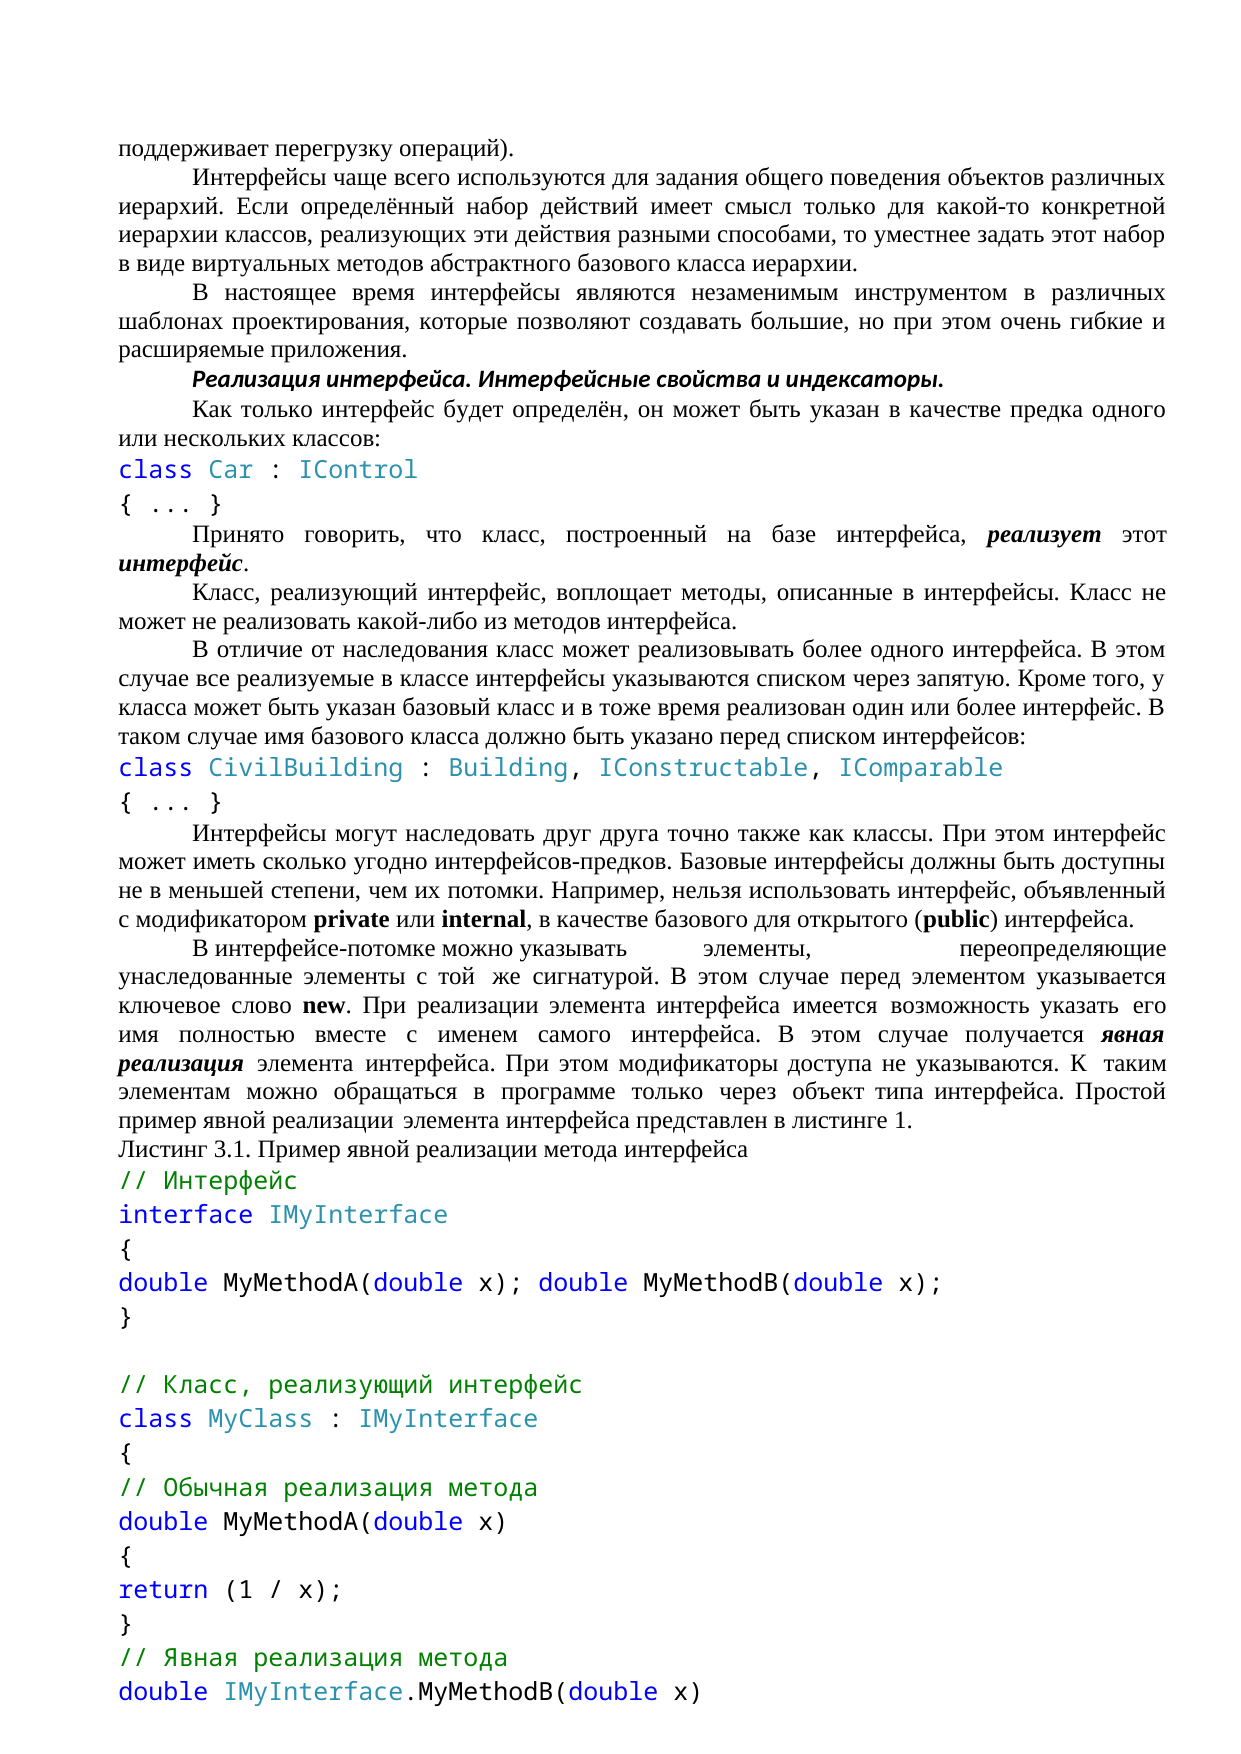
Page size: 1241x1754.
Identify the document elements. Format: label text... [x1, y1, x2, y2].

text class Car : IControl [118, 451, 1167, 485]
text Принято говорить, что класс, построенный на базе интерфейса, реализует этот интерфейс. [118, 519, 1167, 577]
list поддерживает перегрузку операций). [118, 133, 1167, 162]
text interface IMyInterface [118, 1197, 1167, 1231]
text double MyMethodA(double x); double MyMethodB(double x); [118, 1265, 1167, 1299]
text { [118, 1231, 1167, 1265]
text class CivilBuilding : Building, IConstructable, IComparable [118, 749, 1167, 783]
text Как только интерфейс будет определён, он может быть указан в качестве предка одного или нескольких классов: [118, 394, 1167, 451]
text Интерфейсы чаще всего используются для задания общего поведения объектов различных иерархий. Если определённый набор действий имеет смысл только для какой-то конкретной иерархии классов, реализующих эти действия разными способами, то уместнее задать этот набор в виде виртуальных методов абстрактного базового класса иерархии. [118, 162, 1167, 277]
text } [118, 1299, 1167, 1333]
text } [118, 1605, 1167, 1639]
text Класс, реализующий интерфейс, воплощает методы, описанные в интерфейсы. Класс не может не реализовать какой-либо из методов интерфейса. [118, 577, 1167, 634]
text В отличие от наследования класс может реализовывать более одного интерфейса. В этом случае все реализуемые в классе интерфейсы указываются списком через запятую. Кроме того, у класса может быть указан базовый класс и в тоже время реализован один или более интерфейс. В таком случае имя базового класса должно быть указано перед списком интерфейсов: [118, 634, 1167, 749]
text Листинг 3.1. Пример явной реализации метода интерфейса [118, 1134, 1167, 1163]
text // Явная реализация метода [118, 1639, 1167, 1673]
text В настоящее время интерфейсы являются незаменимым инструментом в различных шаблонах проектирования, которые позволяют создавать большие, но при этом очень гибкие и расширяемые приложения. [118, 277, 1167, 363]
text Интерфейсы могут наследовать друг друга точно также как классы. При этом интерфейс может иметь сколько угодно интерфейсов-предков. Базовые интерфейсы должны быть доступны не в меньшей степени, чем их потомки. Например, нельзя использовать интерфейс, объявленный с модификатором private или internal, в качестве базового для открытого (public) интерфейса. [118, 818, 1167, 933]
text { ... } [118, 485, 1167, 519]
text class MyClass : IMyInterface [118, 1401, 1167, 1435]
text double IMyInterface.MyMethodB(double x) [118, 1673, 1167, 1708]
text // Интерфейс [118, 1163, 1167, 1197]
text { ... } [118, 783, 1167, 818]
subtitle Реализация интерфейса. Интерфейсные свойства и индексаторы. [118, 363, 1167, 394]
text { [118, 1537, 1167, 1571]
text double MyMethodA(double x) [118, 1503, 1167, 1537]
text // Класс, реализующий интерфейс [118, 1367, 1167, 1401]
text // Обычная реализация метода [118, 1469, 1167, 1503]
text return (1 / x); [118, 1571, 1167, 1605]
text В интерфейсе-потомке можно указывать элементы, переопределяющие унаследованные элементы с той же сигнатурой. В этом случае перед элементом указывается ключевое слово new. При реализации элемента интерфейса имеется возможность указать его имя полностью вместе с именем самого интерфейса. В этом случае получается явная реализация элемента интерфейса. При этом модификаторы доступа не указываются. К таким элементам можно обращаться в программе только через объект типа интерфейса. Простой пример явной реализации элемента интерфейса представлен в листинге 1. [118, 933, 1167, 1134]
text { [118, 1435, 1167, 1469]
